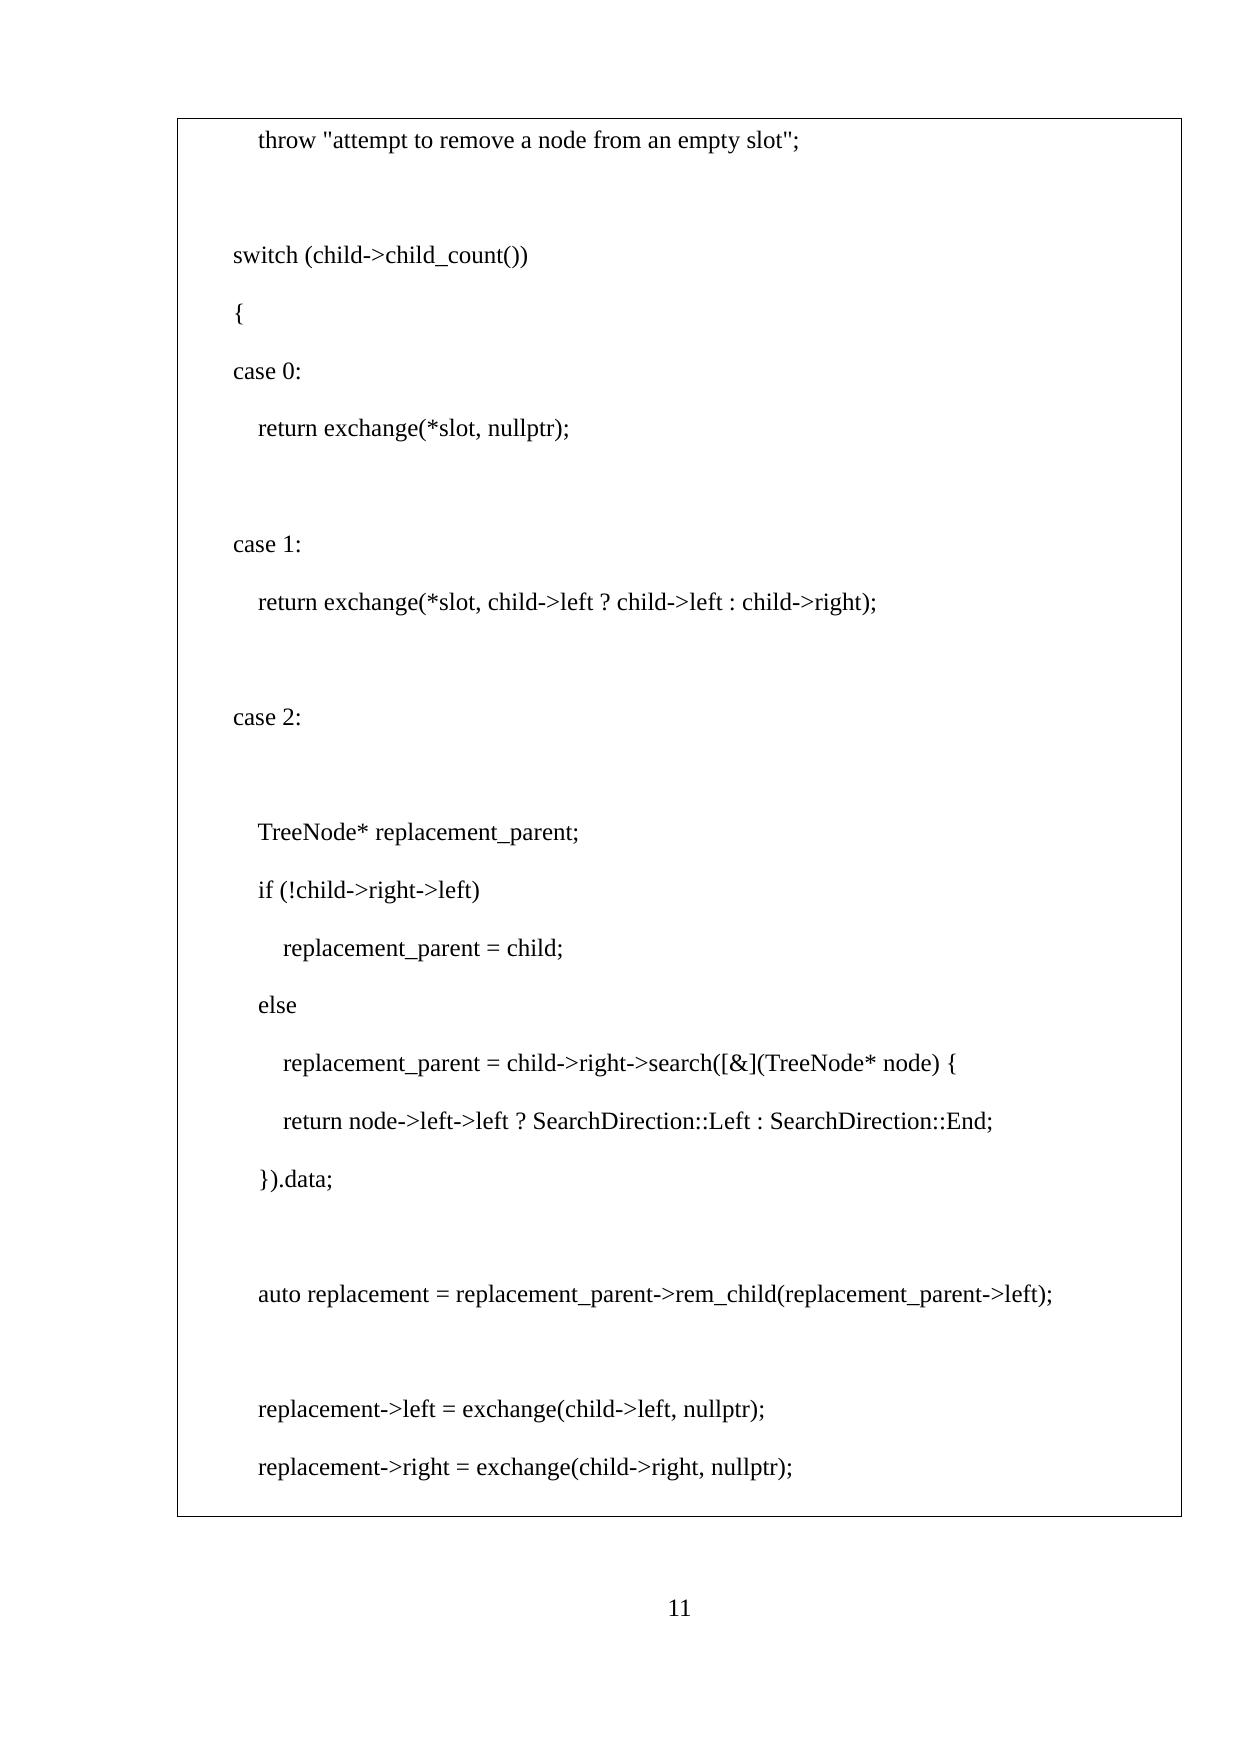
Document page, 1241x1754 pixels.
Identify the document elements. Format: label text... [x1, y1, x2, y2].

table_header throw "attempt to remove a node from an empty slot"; switch (child->child_count()) { case 0: return exchange(*slot, nullptr); case 1: return exchange(*slot, child->left ? child->left : child->right); case 2: TreeNode* replacement_parent; if (!child->right->left) replacement_parent = child; else replacement_parent = child->right->search([&](TreeNode* node) { return node->left->left ? SearchDirection::Left : SearchDirection::End; }).data; auto replacement = replacement_parent->rem_child(replacement_parent->left); replacement->left = exchange(child->left, nullptr); replacement->right = exchange(child->right, nullptr); [178, 119, 1181, 1516]
